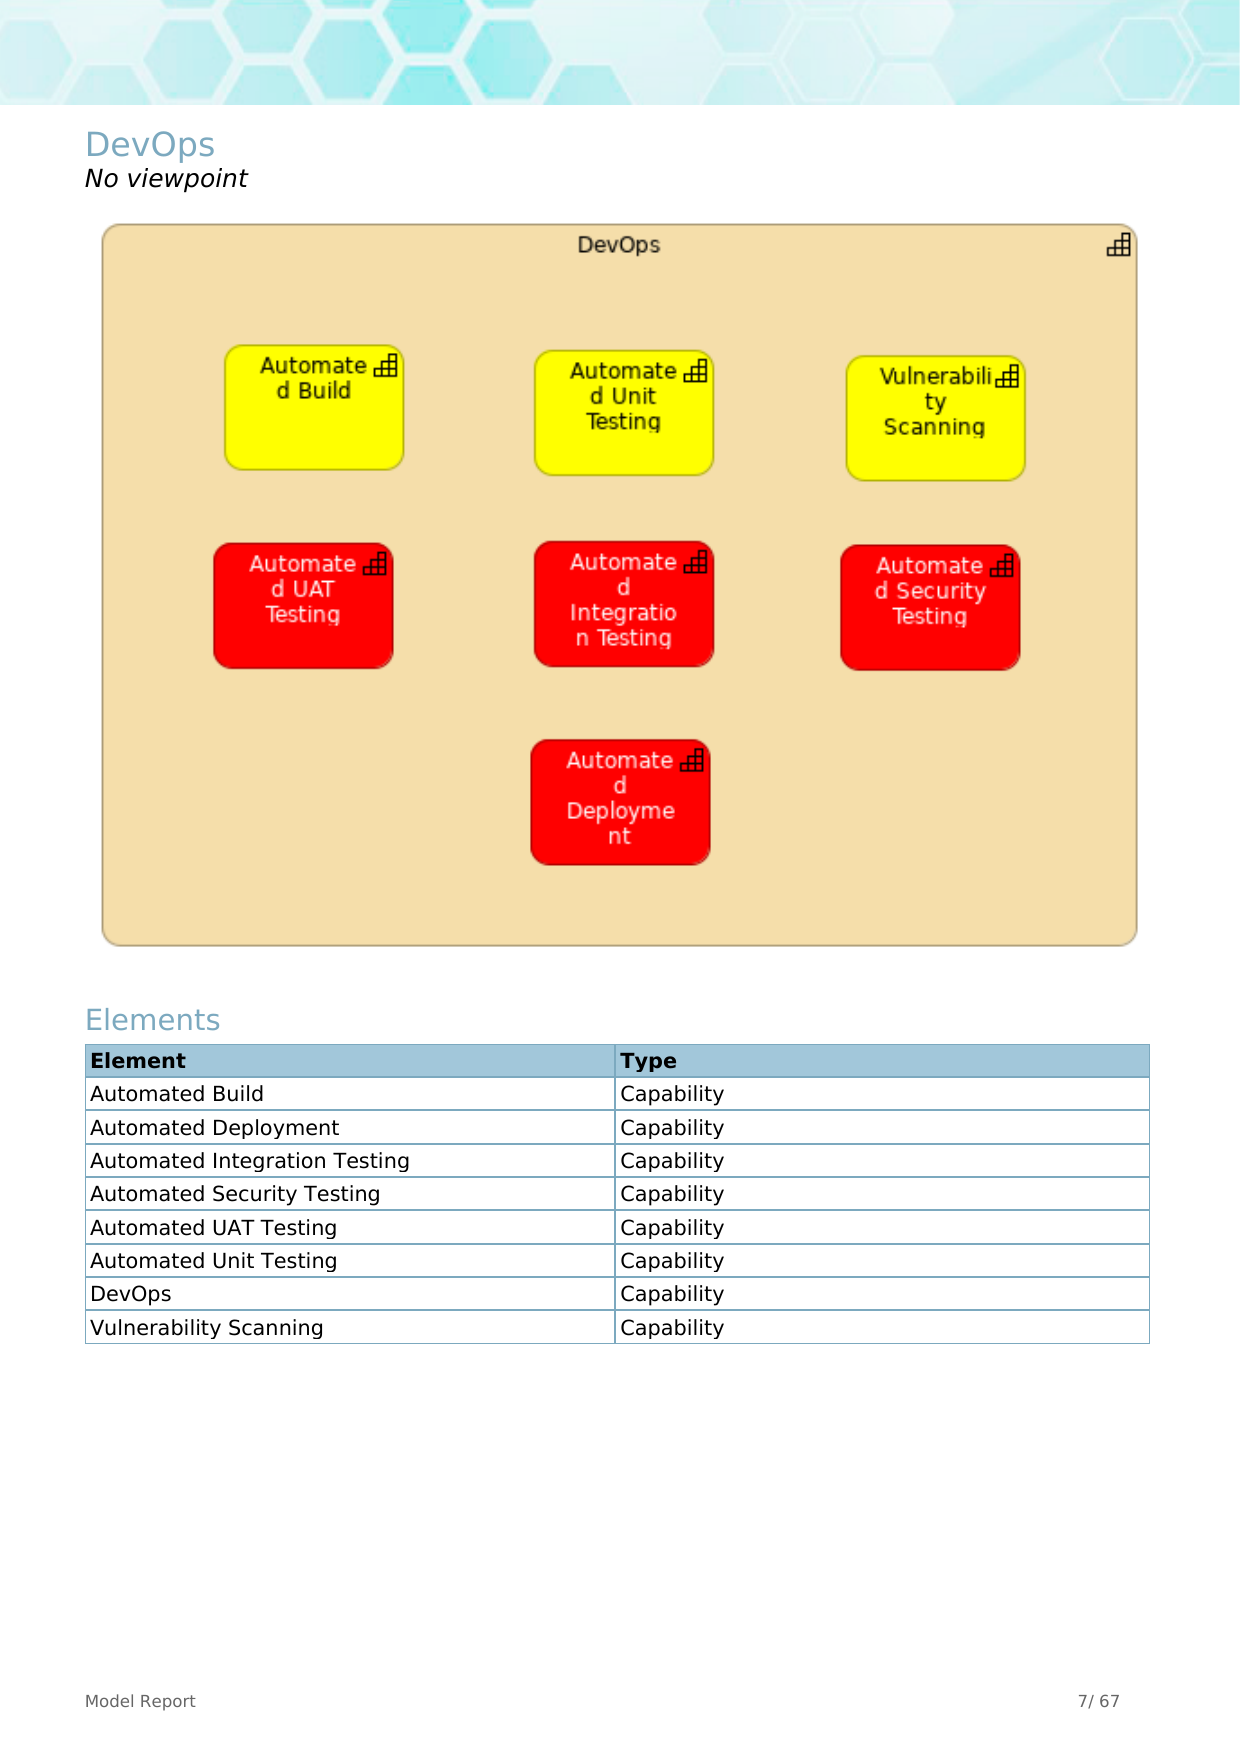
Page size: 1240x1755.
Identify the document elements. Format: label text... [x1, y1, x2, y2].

table_cell Capability [616, 1178, 1149, 1209]
table_cell [0, 1044, 84, 1077]
table_cell [1155, 105, 1239, 125]
table_cell [0, 1244, 84, 1277]
table_cell [0, 206, 84, 964]
table_cell [1150, 105, 1155, 125]
table_cell [919, 105, 1088, 125]
table_cell Automated Build [86, 1078, 614, 1109]
table_cell [1150, 965, 1155, 1037]
table_cell Capability [616, 1211, 1149, 1243]
table_cell Element [86, 1045, 614, 1076]
table_cell 7 [919, 1650, 1088, 1754]
table_cell [1088, 1344, 1150, 1650]
table_cell [1155, 165, 1239, 196]
table_cell [1155, 1110, 1239, 1144]
table_cell Automated Deployment [86, 1111, 614, 1143]
table_cell [0, 1038, 84, 1044]
table_cell [1155, 1038, 1239, 1044]
table_cell [1150, 1177, 1155, 1210]
table_cell Type [616, 1045, 1149, 1076]
table_cell [615, 1038, 919, 1044]
table_cell [0, 1110, 84, 1144]
table_cell [85, 1344, 615, 1650]
table_cell [0, 965, 84, 1037]
table_cell [1156, 206, 1239, 964]
table_cell [85, 1038, 615, 1044]
table_cell [1088, 1038, 1150, 1044]
table_cell Automated Integration Testing [86, 1145, 614, 1176]
table_cell [1155, 1144, 1239, 1177]
table_cell [1088, 105, 1150, 125]
table_cell [0, 1650, 84, 1754]
table_cell [615, 196, 919, 206]
table_cell [0, 1144, 84, 1177]
table_cell Capability [616, 1245, 1149, 1276]
table_cell [0, 1210, 84, 1244]
table_cell [0, 165, 84, 196]
table_cell [0, 105, 84, 125]
table_cell DevOps [85, 125, 1155, 164]
table_cell [1155, 1650, 1239, 1754]
table_cell Automated Unit Testing [86, 1245, 614, 1276]
table_cell [1155, 1044, 1239, 1077]
table_cell [1155, 125, 1239, 164]
table_cell [85, 105, 615, 125]
table_cell [1150, 1144, 1155, 1177]
table_cell Capability [616, 1145, 1149, 1176]
table_cell [1155, 1310, 1239, 1344]
table_cell [0, 1177, 84, 1210]
table_cell [0, 1077, 84, 1110]
table_cell [1150, 1044, 1155, 1077]
table_cell / 67 [1088, 1650, 1155, 1754]
table_cell [0, 1277, 84, 1310]
table_cell [1155, 1277, 1239, 1310]
table_cell [919, 196, 1088, 206]
table_cell Model Report [85, 1650, 919, 1754]
table_cell [1155, 1210, 1239, 1244]
table_cell [85, 196, 615, 206]
table_cell [1155, 196, 1239, 206]
table_cell [1155, 965, 1239, 1037]
table_cell [1155, 1344, 1239, 1650]
table_cell [615, 1344, 919, 1650]
table_cell [919, 1038, 1088, 1044]
table_cell Vulnerability Scanning [86, 1311, 614, 1343]
table_cell [1155, 1177, 1239, 1210]
table_cell [919, 1344, 1088, 1650]
table_cell [0, 1310, 84, 1344]
table_cell [1150, 1077, 1155, 1110]
table_cell Automated UAT Testing [86, 1211, 614, 1243]
table_cell Capability [616, 1278, 1149, 1309]
table_cell Elements [85, 965, 1150, 1037]
table_cell Capability [616, 1078, 1149, 1109]
table_cell [1150, 196, 1155, 206]
table_cell Capability [616, 1111, 1149, 1143]
table_cell [0, 1344, 84, 1650]
table_cell [1155, 1077, 1239, 1110]
table_cell [1150, 1277, 1155, 1310]
table_cell Automated Security Testing [86, 1178, 614, 1209]
table_cell [615, 105, 919, 125]
table_cell [1150, 1344, 1155, 1650]
table_cell [1150, 1110, 1155, 1144]
table_cell Capability [616, 1311, 1149, 1343]
table_cell [1150, 1210, 1155, 1244]
table_cell [1088, 196, 1150, 206]
table_cell No viewpoint [85, 165, 1155, 196]
table_cell [1155, 1244, 1239, 1277]
table_cell DevOps [86, 1278, 614, 1309]
table_cell [0, 196, 84, 206]
table_cell [1150, 1244, 1155, 1277]
table_cell [1150, 1310, 1155, 1344]
table_cell [0, 125, 84, 164]
